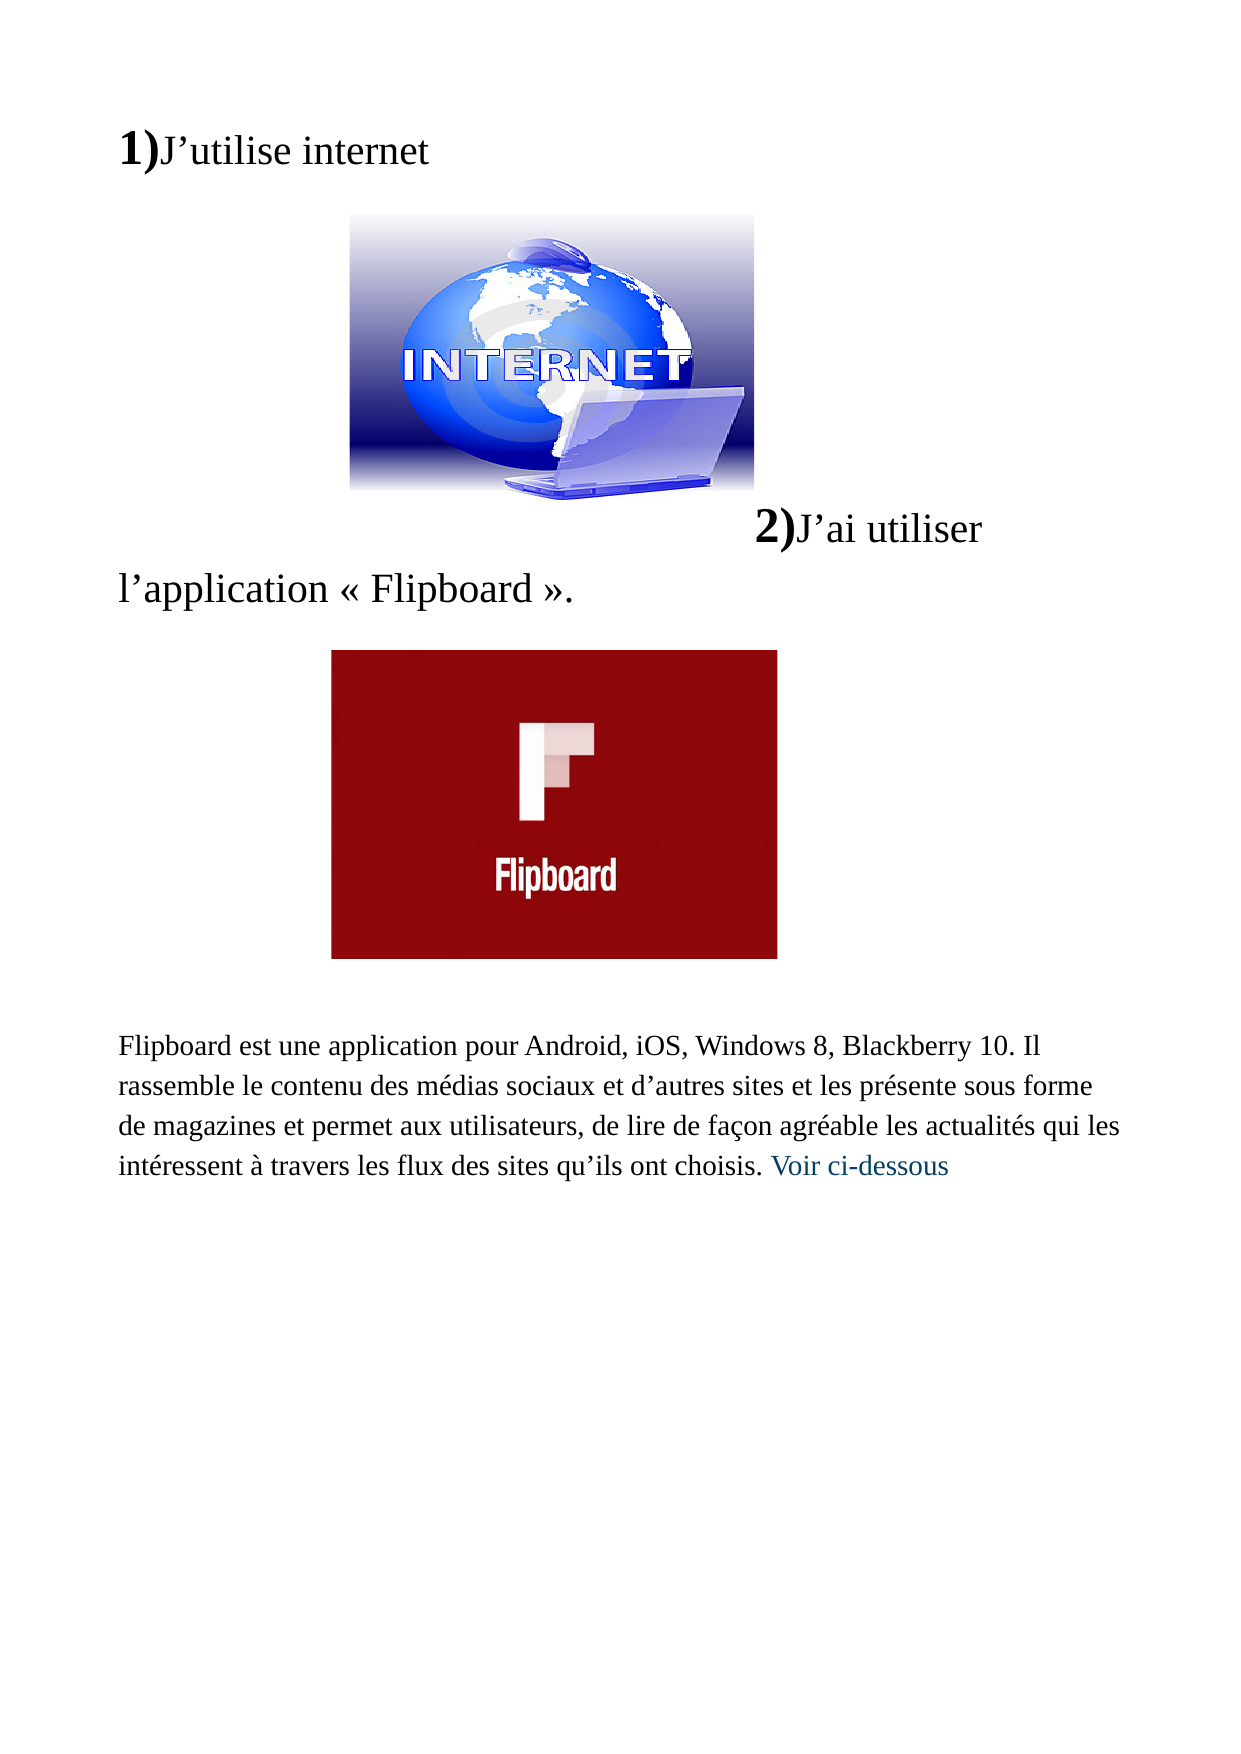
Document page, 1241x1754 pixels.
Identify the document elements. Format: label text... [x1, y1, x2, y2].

picture [349, 214, 755, 509]
text 2)J’ai utiliser l’application « Flipboard ». [118, 496, 1122, 611]
text 1)J’utilise internet [118, 118, 1122, 176]
picture [331, 650, 778, 959]
text Flipboard est une application pour Android, iOS, Windows 8, Blackberry 10. Il rassemble le contenu des médias sociaux et d’autres sites et les présente sous forme de magazines et permet aux utilisateurs, de lire de façon agréable les actualités qui les intéressent à travers les flux des sites qu’ils ont choisis. Voir ci-dessous [118, 1028, 1122, 1182]
